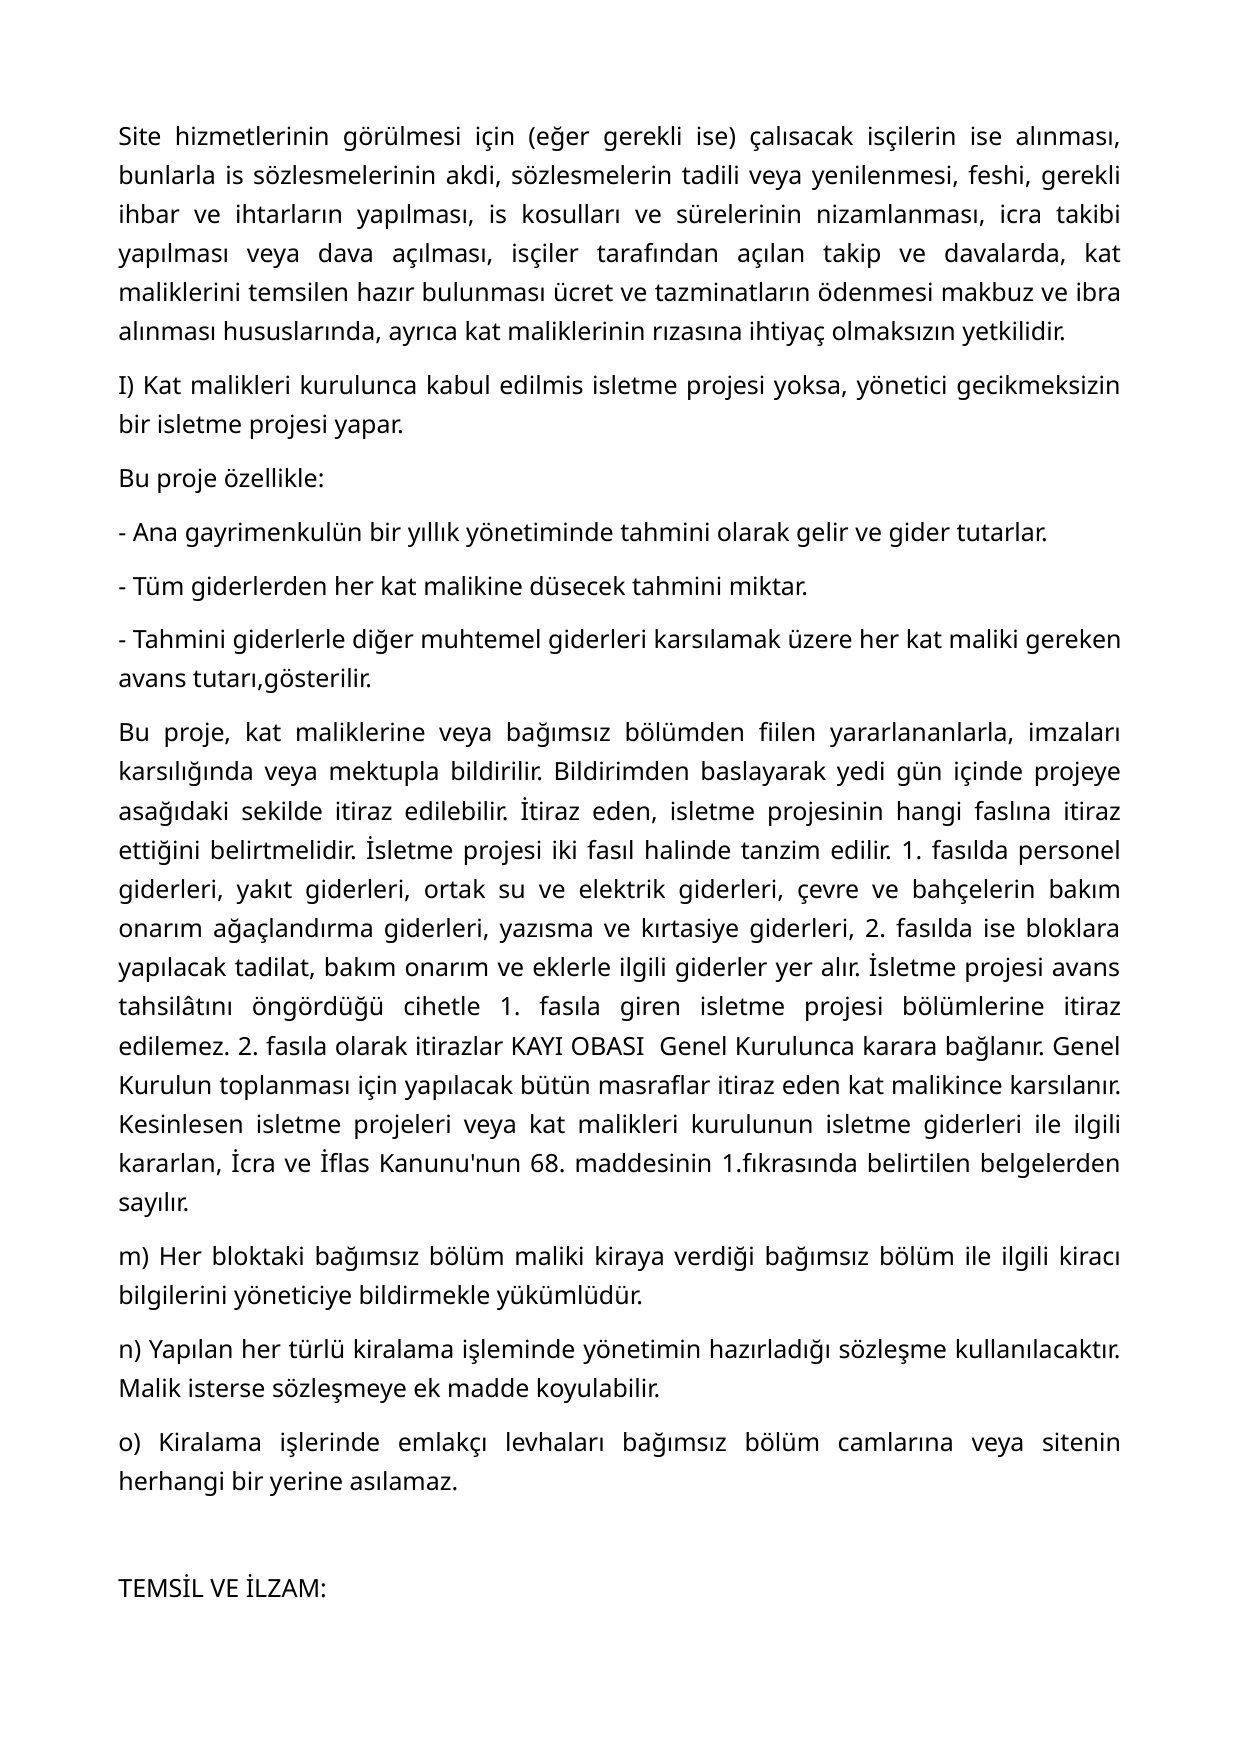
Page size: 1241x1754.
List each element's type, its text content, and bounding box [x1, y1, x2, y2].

text - Tüm giderlerden her kat malikine düsecek tahmini miktar. [118, 568, 1122, 602]
text TEMSİL VE İLZAM: [118, 1571, 1122, 1605]
text o) Kiralama işlerinde emlakçı levhaları bağımsız bölüm camlarına veya sitenin herhangi bir yerine asılamaz. [118, 1424, 1122, 1498]
text Site hizmetlerinin görülmesi için (eğer gerekli ise) çalısacak isçilerin ise alınması, bunlarla is sözlesmelerinin akdi, sözlesmelerin tadili veya yenilenmesi, feshi, gerekli ihbar ve ihtarların yapılması, is kosulları ve sürelerinin nizamlanması, icra takibi yapılması veya dava açılması, isçiler tarafından açılan takip ve davalarda, kat maliklerini temsilen hazır bulunması ücret ve tazminatların ödenmesi makbuz ve ibra alınması hususlarında, ayrıca kat maliklerinin rızasına ihtiyaç olmaksızın yetkilidir. [118, 118, 1122, 348]
text n) Yapılan her türlü kiralama işleminde yönetimin hazırladığı sözleşme kullanılacaktır. Malik isterse sözleşmeye ek madde koyulabilir. [118, 1331, 1122, 1405]
text Bu proje, kat maliklerine veya bağımsız bölümden fiilen yararlananlarla, imzaları karsılığında veya mektupla bildirilir. Bildirimden baslayarak yedi gün içinde projeye asağıdaki sekilde itiraz edilebilir. İtiraz eden, isletme projesinin hangi faslına itiraz ettiğini belirtmelidir. İsletme projesi iki fasıl halinde tanzim edilir. 1. fasılda personel giderleri, yakıt giderleri, ortak su ve elektrik giderleri, çevre ve bahçelerin bakım onarım ağaçlandırma giderleri, yazısma ve kırtasiye giderleri, 2. fasılda ise bloklara yapılacak tadilat, bakım onarım ve eklerle ilgili giderler yer alır. İsletme projesi avans tahsilâtını öngördüğü cihetle 1. fasıla giren isletme projesi bölümlerine itiraz edilemez. 2. fasıla olarak itirazlar KAYI OBASI Genel Kurulunca karara bağlanır. Genel Kurulun toplanması için yapılacak bütün masraflar itiraz eden kat malikince karsılanır. Kesinlesen isletme projeleri veya kat malikleri kurulunun isletme giderleri ile ilgili kararlan, İcra ve İflas Kanunu'nun 68. maddesinin 1.fıkrasında belirtilen belgelerden sayılır. [118, 715, 1122, 1219]
text - Ana gayrimenkulün bir yıllık yönetiminde tahmini olarak gelir ve gider tutarlar. [118, 514, 1122, 548]
text m) Her bloktaki bağımsız bölüm maliki kiraya verdiği bağımsız bölüm ile ilgili kiracı bilgilerini yöneticiye bildirmekle yükümlüdür. [118, 1238, 1122, 1312]
text Bu proje özellikle: [118, 461, 1122, 495]
text - Tahmini giderlerle diğer muhtemel giderleri karsılamak üzere her kat maliki gereken avans tutarı,gösterilir. [118, 622, 1122, 695]
text I) Kat malikleri kurulunca kabul edilmis isletme projesi yoksa, yönetici gecikmeksizin bir isletme projesi yapar. [118, 368, 1122, 441]
